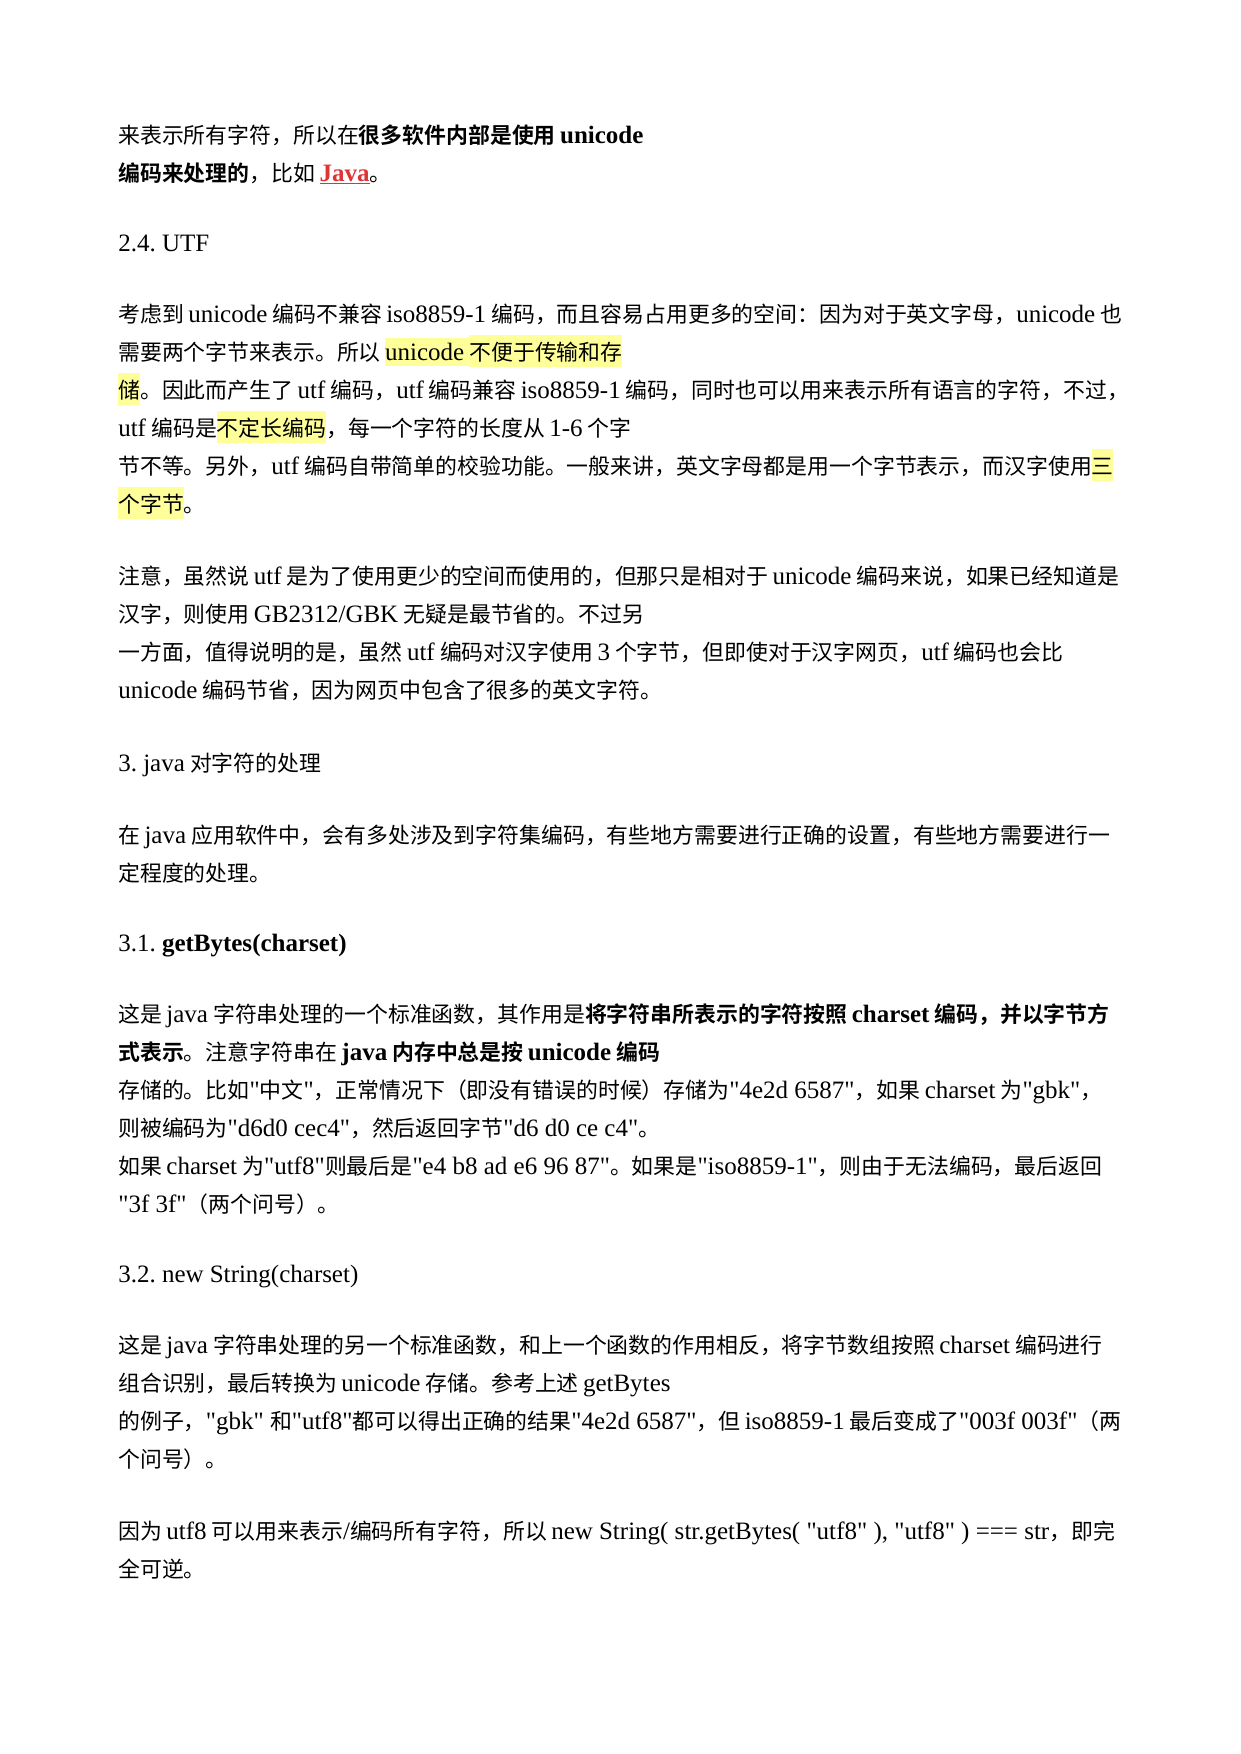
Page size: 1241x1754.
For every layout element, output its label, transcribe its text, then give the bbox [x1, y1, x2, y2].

text 将以"中文"两个字为例，经查表可以知道其GB2312编码是"d6d0 cec4"，Unicode编码为"4e2d 6587"，UTF编码就是"e4b8ad e69687"。注意， 这两个字没有iso8859-1编码，但可以用iso8859-1编码来"表示"。 2. 编码基本知识 最早的编码是iso8859-1，和ascii编码相似。但为了方便表示各种各样的语言，逐渐出现了很多标准编码，重要的有如下几个。 2.1. iso8859-1 通常叫做Latin-1 属于单字节编码，最多能表示的字符范围是0-255，应用于英文系列。比如，字母a的编码为0x61=97。 很明显，iso8859-1编码表示的字符范围很窄，无法表示中文字符。但是，由于是单字节编码，和计算机最基础的表示单位一致，所以很多时候， 仍旧使用iso8859-1编码来表示。而且在很多协议上，默认使用该编码。比如，虽然"中文"两个字不存在iso8859-1编码，以gb2312编码为例，应 该是"d6d0 cec4"两个字符，使用iso8859-1编码的时候则将它拆开为4个字节来表示："d6 d0 ce c4"（事实上，在进行存储的时候，也是以字节为 单位处理的）。而如果是UTF编码，则是6个字节"e4 b8 ad e6 96 87"。很明显，这种表示方法还需要以另一种编码为基础。 2.2. GB2312/GBK 这就是汉子的国标码，专门用来表示汉字，是双字节编码，而英文字母和iso8859-1一致（兼容iso8859-1编码）。其中gbk编码能够用来同时表示 繁体字和简体字，而gb2312只能表示简体字，gbk是兼容gb2312编码的。 2.3. unicode 这是最统一的编码，可以用来表示所有语言的字符，而且是定长双字节（也有四字节的）编码，包括英文字母在内。所以可以说它是不兼容iso8859-1编 码的，也不兼容任何编码。不过，相对于iso8859-1编码来说，uniocode编码只是在前面增加了一个0字节，比如字母a为"00 61"。 需要说明的是，定长编码便于计算机处理（注意GB2312/GBK不是定长编码），而unicode又可以用来表示所有字符，所以在很多软件内部是使用unicode 编码来处理的，比如Java。 2.4. UTF 考虑到unicode编码不兼容iso8859-1编码，而且容易占用更多的空间：因为对于英文字母，unicode也需要两个字节来表示。所以unicode不便于传输和存 储。因此而产生了utf编码，utf编码兼容iso8859-1编码，同时也可以用来表示所有语言的字符，不过，utf编码是不定长编码，每一个字符的长度从1-6个字 节不等。另外，utf编码自带简单的校验功能。一般来讲，英文字母都是用一个字节表示，而汉字使用三个字节。 注意，虽然说utf是为了使用更少的空间而使用的，但那只是相对于unicode编码来说，如果已经知道是汉字，则使用GB2312/GBK无疑是最节省的。不过另 一方面，值得说明的是，虽然utf编码对汉字使用3个字节，但即使对于汉字网页，utf编码也会比unicode编码节省，因为网页中包含了很多的英文字符。 3. java对字符的处理 在java应用软件中，会有多处涉及到字符集编码，有些地方需要进行正确的设置，有些地方需要进行一定程度的处理。 3.1. getBytes(charset) 这是java字符串处理的一个标准函数，其作用是将字符串所表示的字符按照charset编码，并以字节方式表示。注意字符串在java内存中总是按unicode编码 存储的。比如"中文"，正常情况下（即没有错误的时候）存储为"4e2d 6587"，如果charset为"gbk"，则被编码为"d6d0 cec4"，然后返回字节"d6 d0 ce c4"。 如果charset为"utf8"则最后是"e4 b8 ad e6 96 87"。如果是"iso8859-1"，则由于无法编码，最后返回 "3f 3f"（两个问号）。 3.2. new String(charset) 这是java字符串处理的另一个标准函数，和上一个函数的作用相反，将字节数组按照charset编码进行组合识别，最后转换为unicode存储。参考上述getBytes 的例子，"gbk" 和"utf8"都可以得出正确的结果"4e2d 6587"，但iso8859-1最后变成了"003f 003f"（两个问号）。 因为utf8可以用来表示/编码所有字符，所以new String( str.getBytes( "utf8" ), "utf8" ) === str，即完全可逆。 3.3. setCharacterEncoding() 该函数用来设置http请求或者相应的编码。 对于request，是指提交内容的编码，指定后可以通过getParameter()则直接获得正确的字符串，如果不指定，则默认使用iso8859-1编码，需要进一步处理。 参见下述"表单输入"。值得注意的是在执行setCharacterEncoding()之前，不能执行任何getParameter()。Java doc上说明：This method must be called prior to reading request parameters or reading input using getReader()。而且，该指定只对POST方法有效，对GET方法无效。 分析原因，应该是在执行第一个getParameter()的时候，java将会按照编码分析所有的提交内容，而后续的getParameter()不再 进行分析，所以setCharacterEncoding()无效。而对于GET方法提交表单是，提交的内容在URL中，一开始就已经按照编码分析所有的 提交内容，setCharacterEncoding()自然就无效。 [118, 118, 1122, 1618]
